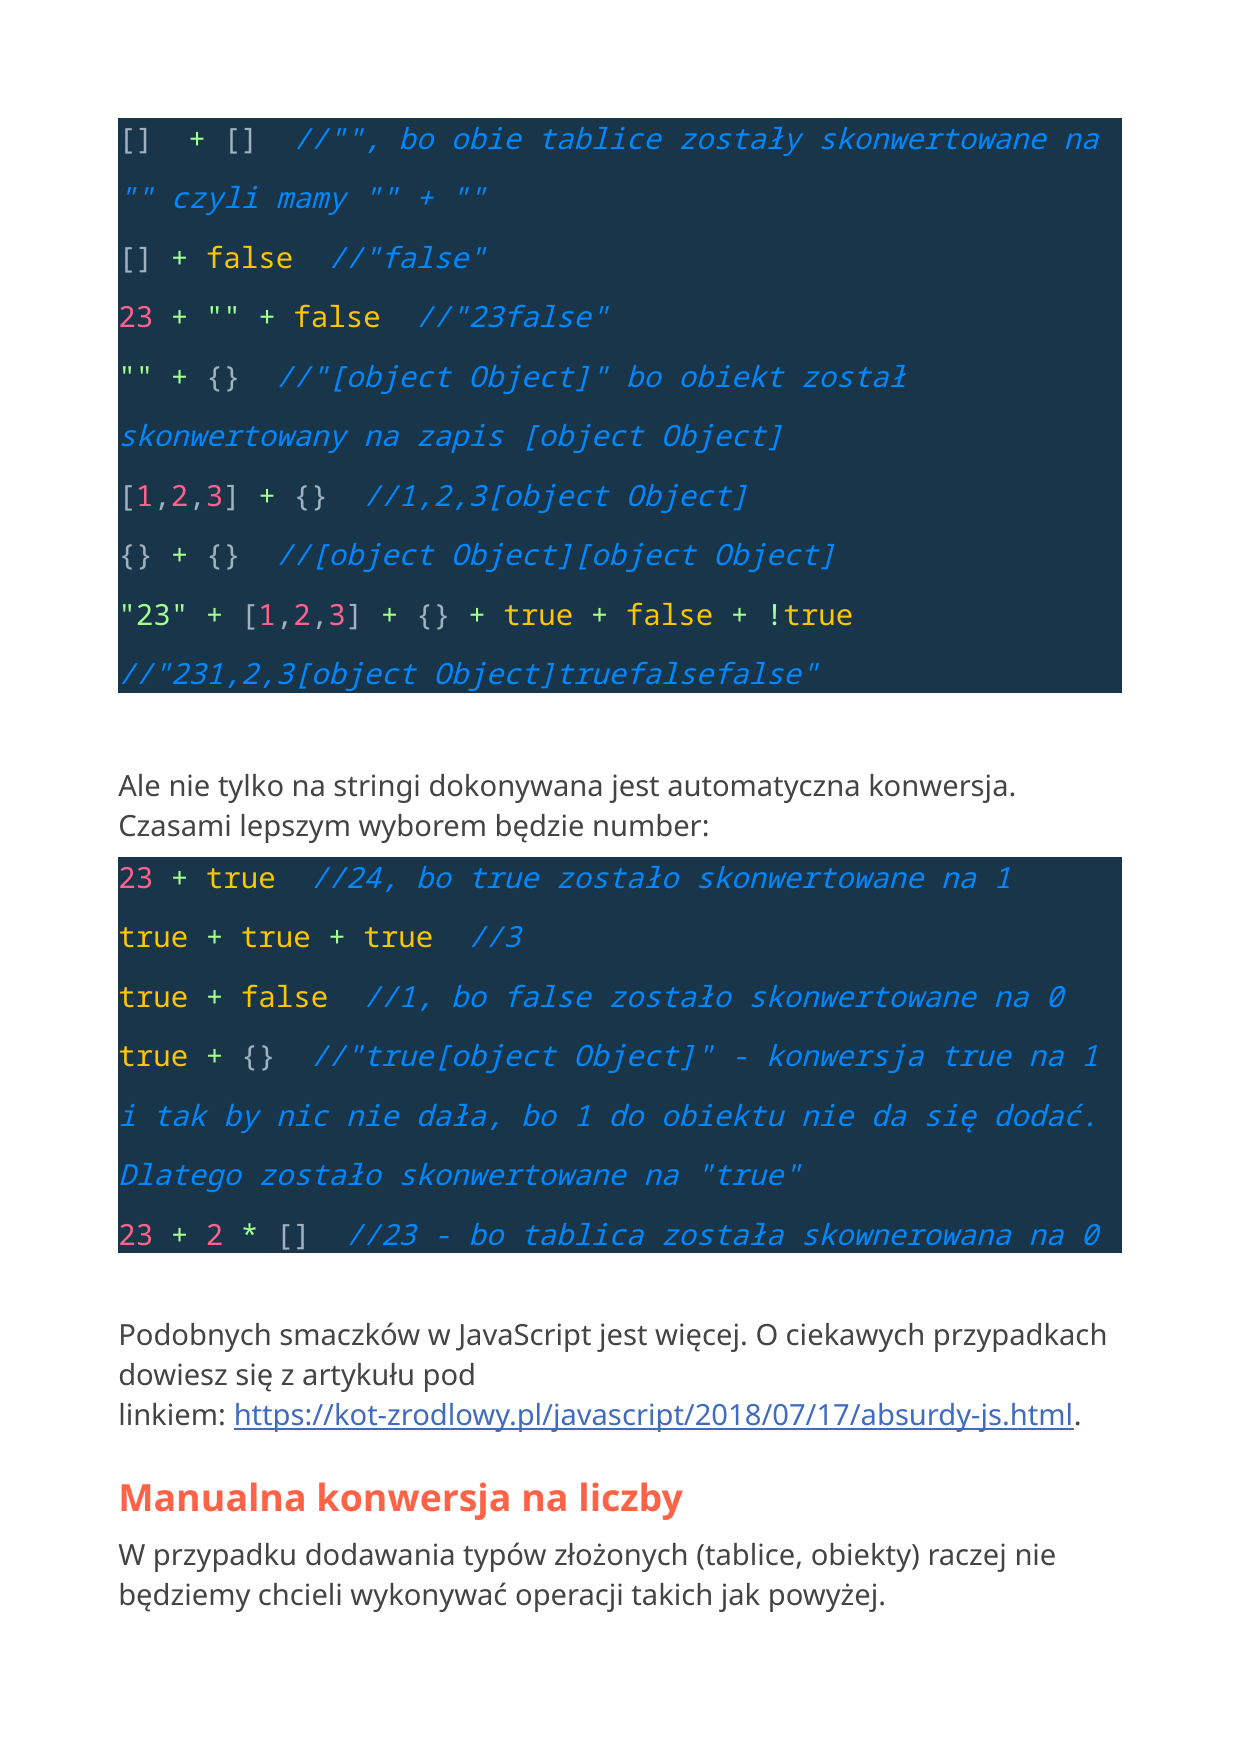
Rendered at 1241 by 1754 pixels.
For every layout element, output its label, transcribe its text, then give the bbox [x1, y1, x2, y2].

text {} + {} //[object Object][object Object] [118, 534, 1122, 574]
text true + {} //"true[object Object]" - konwersja true na 1 i tak by nic nie dała, bo 1 do obiektu nie da się dodać. Dlatego zostało skonwertowane na "true" [118, 1035, 1122, 1194]
text "23" + [1,2,3] + {} + true + false + !true //"231,2,3[object Object]truefalsefalse" [118, 594, 1122, 693]
text Ale nie tylko na stringi dokonywana jest automatyczna konwersja. Czasami lepszym wyborem będzie number: [118, 765, 1122, 844]
text [] + false //"false" [118, 237, 1122, 277]
text [1,2,3] + {} //1,2,3[object Object] [118, 475, 1122, 515]
text 23 + "" + false //"23false" [118, 297, 1122, 336]
text Podobnych smaczków w JavaScript jest więcej. O ciekawych przypadkach dowiesz się z artykułu pod linkiem: https://kot-zrodlowy.pl/javascript/2018/07/17/absurdy-js.html. [118, 1314, 1122, 1434]
text 23 + 2 * [] //23 - bo tablica została skownerowana na 0 [118, 1214, 1122, 1253]
text [] + [] //"", bo obie tablice zostały skonwertowane na "" czyli mamy "" + "" [118, 118, 1122, 217]
text 23 + true //24, bo true zostało skonwertowane na 1 [118, 857, 1122, 897]
text W przypadku dodawania typów złożonych (tablice, obiekty) raczej nie będziemy chcieli wykonywać operacji takich jak powyżej. [118, 1535, 1122, 1614]
subtitle Manualna konwersja na liczby [118, 1471, 1122, 1522]
text true + true + true //3 [118, 916, 1122, 956]
text true + false //1, bo false zostało skonwertowane na 0 [118, 976, 1122, 1016]
text "" + {} //"[object Object]" bo obiekt został skonwertowany na zapis [object Object] [118, 356, 1122, 455]
